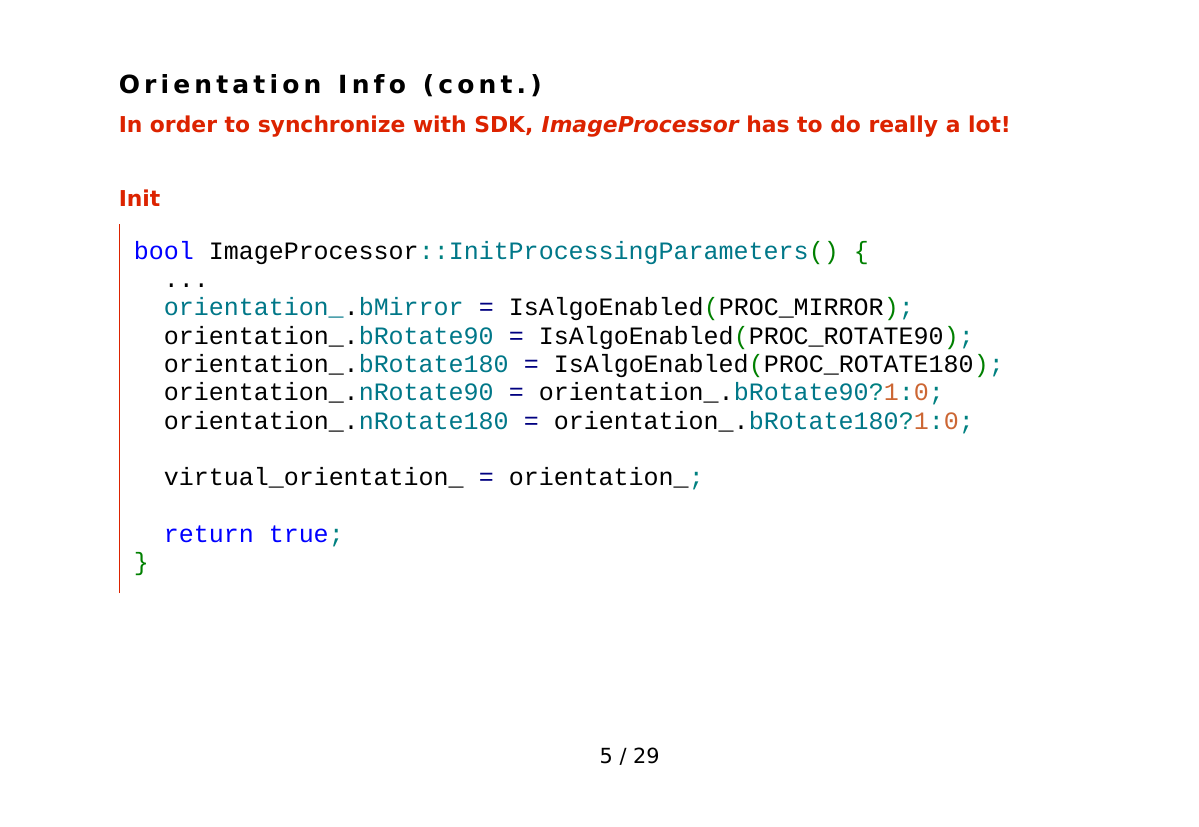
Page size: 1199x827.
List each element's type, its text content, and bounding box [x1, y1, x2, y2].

text } [120, 550, 1140, 593]
text return true; [120, 522, 1140, 550]
text orientation_.bRotate90 = IsAlgoEnabled(PROC_ROTATE90); [120, 323, 1140, 352]
text orientation_.nRotate180 = orientation_.bRotate180?1:0; [120, 408, 1140, 437]
text bool ImageProcessor::InitProcessingParameters() { [118, 223, 1140, 267]
text ... [120, 267, 1140, 295]
text orientation_.nRotate90 = orientation_.bRotate90?1:0; [120, 380, 1140, 408]
text In order to synchronize with SDK, ImageProcessor has to do really a lot! [118, 112, 1140, 137]
text virtual_orientation_ = orientation_; [120, 465, 1140, 493]
text orientation_.bRotate180 = IsAlgoEnabled(PROC_ROTATE180); [120, 352, 1140, 380]
title Orientation Info (cont.) [118, 71, 1140, 100]
text Init [118, 186, 1140, 212]
text orientation_.bMirror = IsAlgoEnabled(PROC_MIRROR); [120, 295, 1140, 323]
